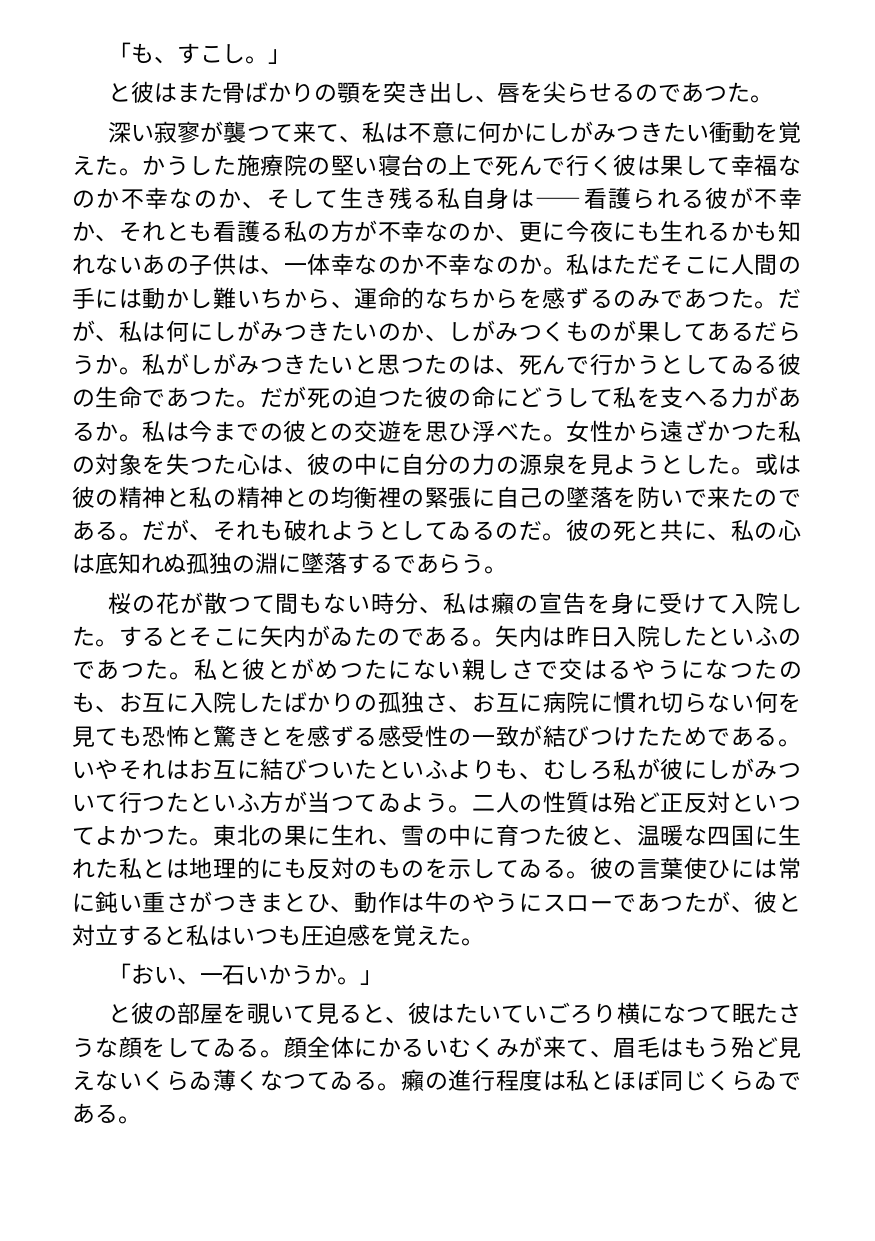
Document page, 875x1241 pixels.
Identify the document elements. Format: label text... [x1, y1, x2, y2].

text 「おい、一石いかうか。」 [72, 957, 802, 990]
text と彼はまた骨ばかりの顎を突き出し、唇を尖らせるのであつた。 [72, 75, 802, 108]
text 「も、すこし。」 [72, 36, 802, 69]
text 深い寂寥が襲つて来て、私は不意に何かにしがみつきたい衝動を覚えた。かうした施療院の堅い寝台の上で死んで行く彼は果して幸福なのか不幸なのか、そして生き残る私自身は――看護られる彼が不幸か、それとも看護る私の方が不幸なのか、更に今夜にも生れるかも知れないあの子供は、一体幸なのか不幸なのか。私はただそこに人間の手には動かし難いちから、運命的なちからを感ずるのみであつた。だが、私は何にしがみつきたいのか、しがみつくものが果してあるだらうか。私がしがみつきたいと思つたのは、死んで行かうとしてゐる彼の生命であつた。だが死の迫つた彼の命にどうして私を支へる力があるか。私は今までの彼との交遊を思ひ浮べた。女性から遠ざかつた私の対象を失つた心は、彼の中に自分の力の源泉を見ようとした。或は彼の精神と私の精神との均衡裡の緊張に自己の墜落を防いで来たのである。だが、それも破れようとしてゐるのだ。彼の死と共に、私の心は底知れぬ孤独の淵に墜落するであらう。 [72, 114, 802, 579]
text 桜の花が散つて間もない時分、私は癩の宣告を身に受けて入院した。するとそこに矢内がゐたのである。矢内は昨日入院したといふのであつた。私と彼とがめつたにない親しさで交はるやうになつたのも、お互に入院したばかりの孤独さ、お互に病院に慣れ切らない何を見ても恐怖と驚きとを感ずる感受性の一致が結びつけたためである。いやそれはお互に結びついたといふよりも、むしろ私が彼にしがみついて行つたといふ方が当つてゐよう。二人の性質は殆ど正反対といつてよかつた。東北の果に生れ、雪の中に育つた彼と、温暖な四国に生れた私とは地理的にも反対のものを示してゐる。彼の言葉使ひには常に鈍い重さがつきまとひ、動作は牛のやうにスローであつたが、彼と対立すると私はいつも圧迫感を覚えた。 [72, 586, 802, 951]
text と彼の部屋を覗いて見ると、彼はたいていごろり横になつて眠たさうな顔をしてゐる。顔全体にかるいむくみが来て、眉毛はもう殆ど見えないくらゐ薄くなつてゐる。癩の進行程度は私とほぼ同じくらゐである。 [72, 996, 802, 1129]
